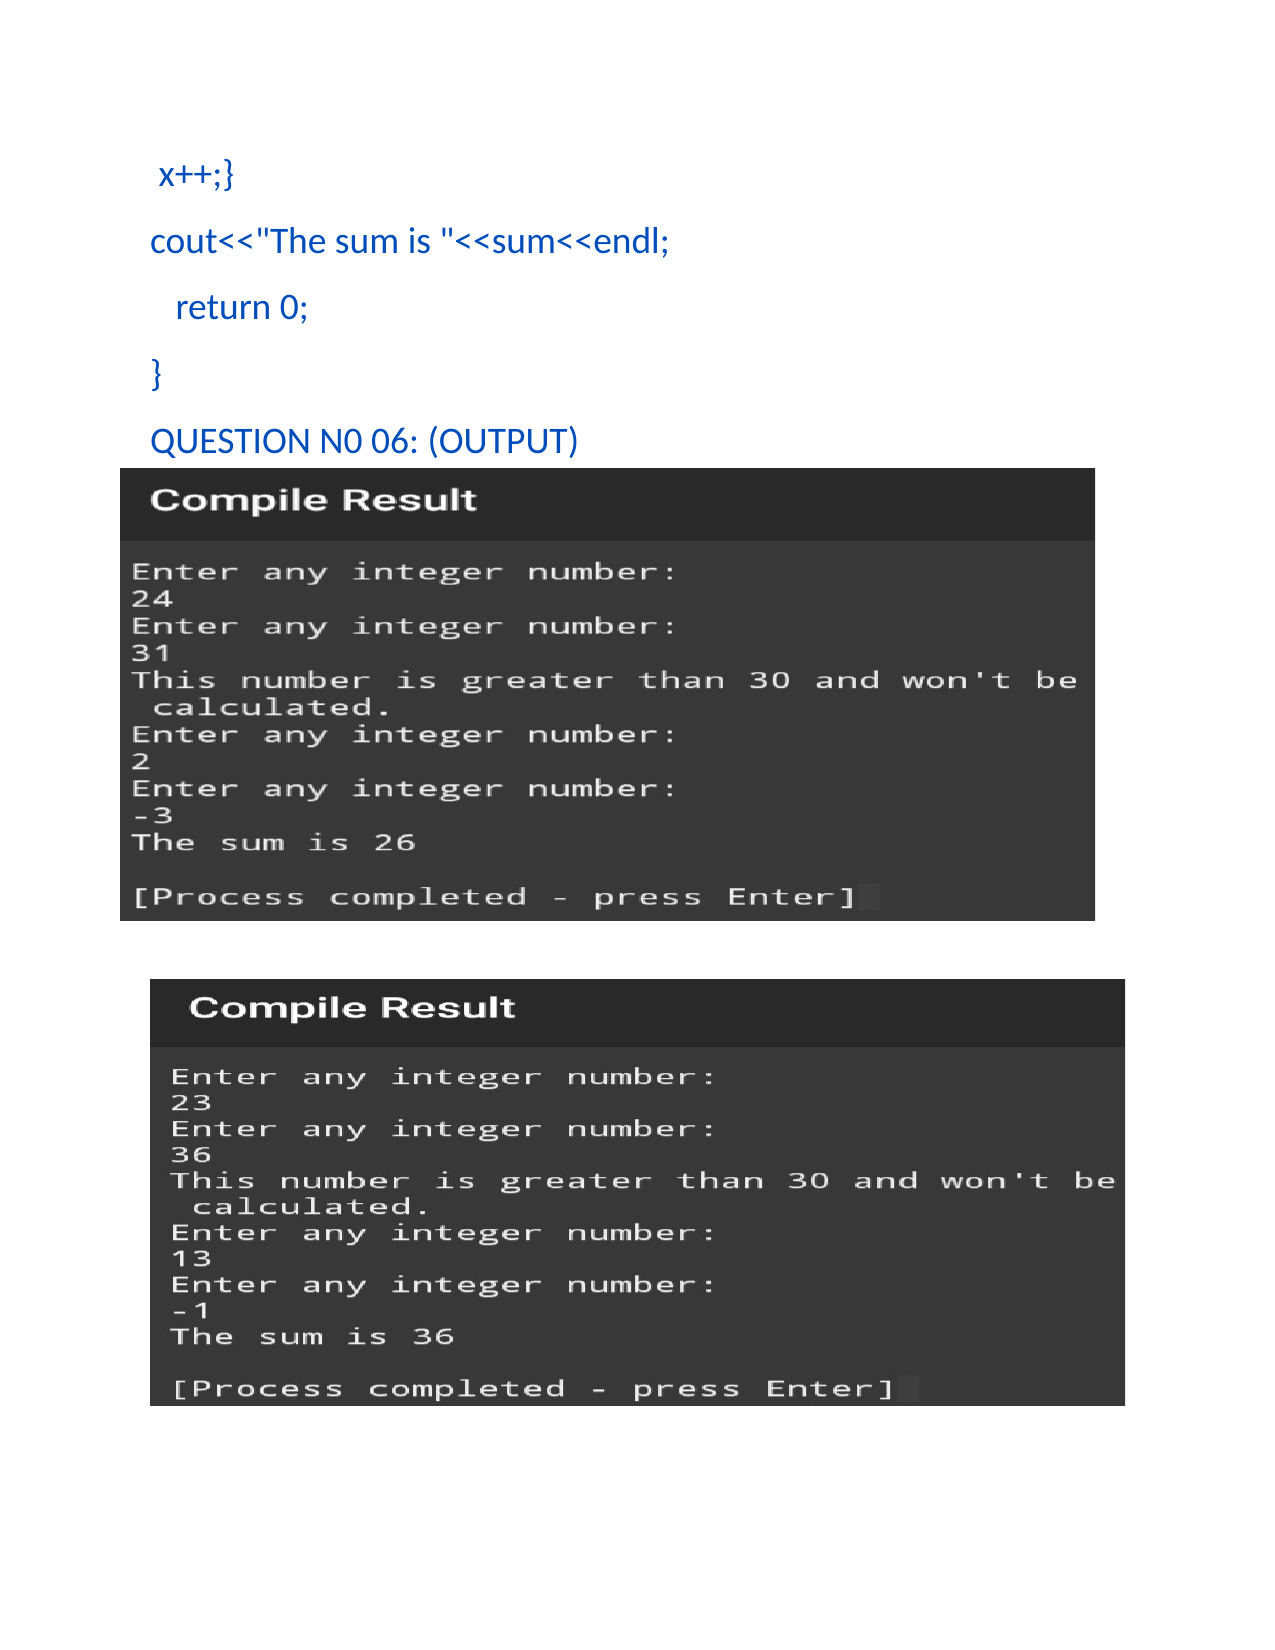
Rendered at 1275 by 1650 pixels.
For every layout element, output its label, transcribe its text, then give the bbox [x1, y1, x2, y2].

text cout<<"The sum is "<<sum<<endl; [150, 217, 1125, 262]
text } [150, 350, 1125, 396]
text QUESTION N0 06: (OUTPUT) [150, 417, 1125, 462]
text return 0; [150, 283, 1125, 329]
text x++;} [150, 150, 1125, 196]
